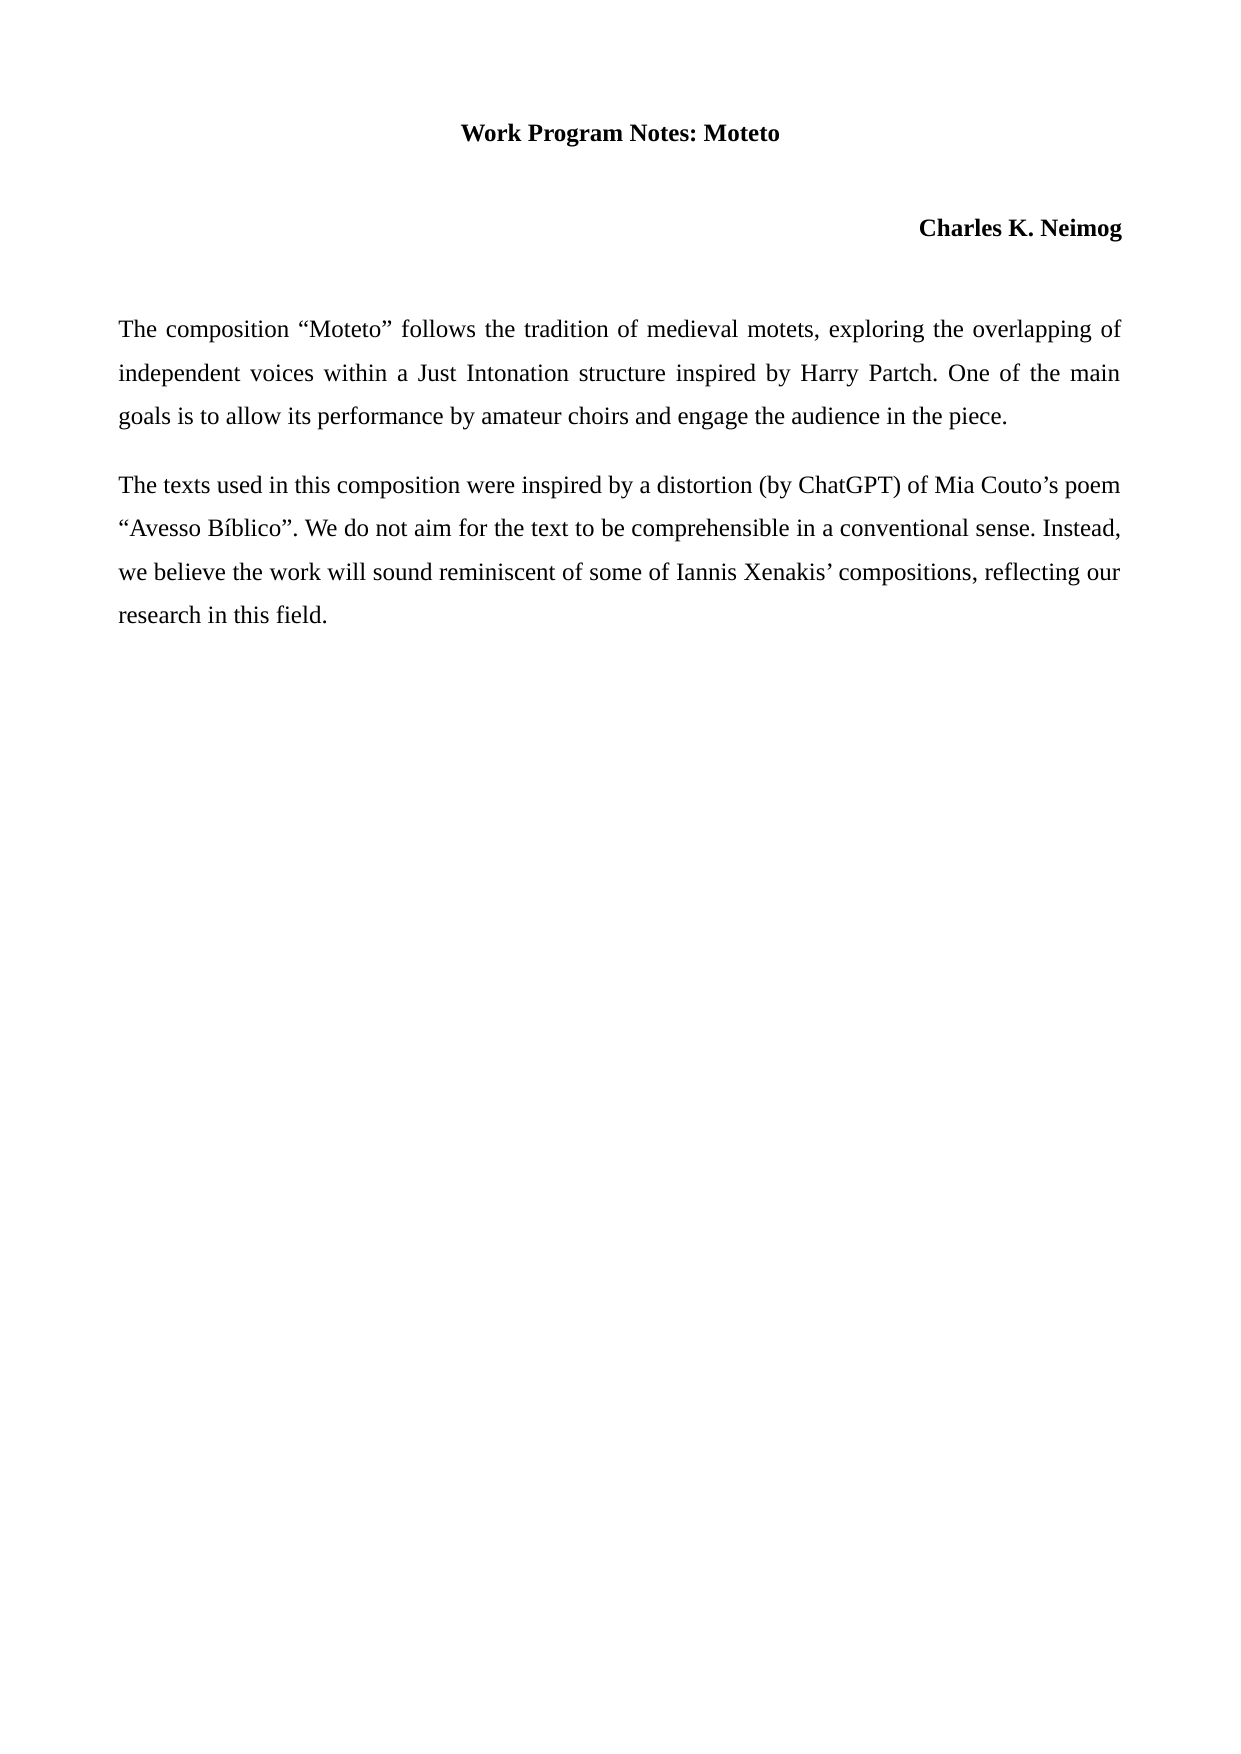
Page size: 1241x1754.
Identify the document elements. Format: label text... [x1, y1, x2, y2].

text Work Program Notes: Moteto [118, 118, 1122, 147]
text The texts used in this composition were inspired by a distortion (by ChatGPT) of Mia Couto’s poem “Avesso Bíblico”. We do not aim for the text to be comprehensible in a conventional sense. Instead, we believe the work will sound reminiscent of some of Iannis Xenakis’ compositions, reflecting our research in this field. [118, 470, 1122, 628]
text The composition “Moteto” follows the tradition of medieval motets, exploring the overlapping of independent voices within a Just Intonation structure inspired by Harry Partch. One of the main goals is to allow its performance by amateur choirs and engage the audience in the piece. [118, 314, 1122, 429]
text Charles K. Neimog [118, 213, 1122, 242]
